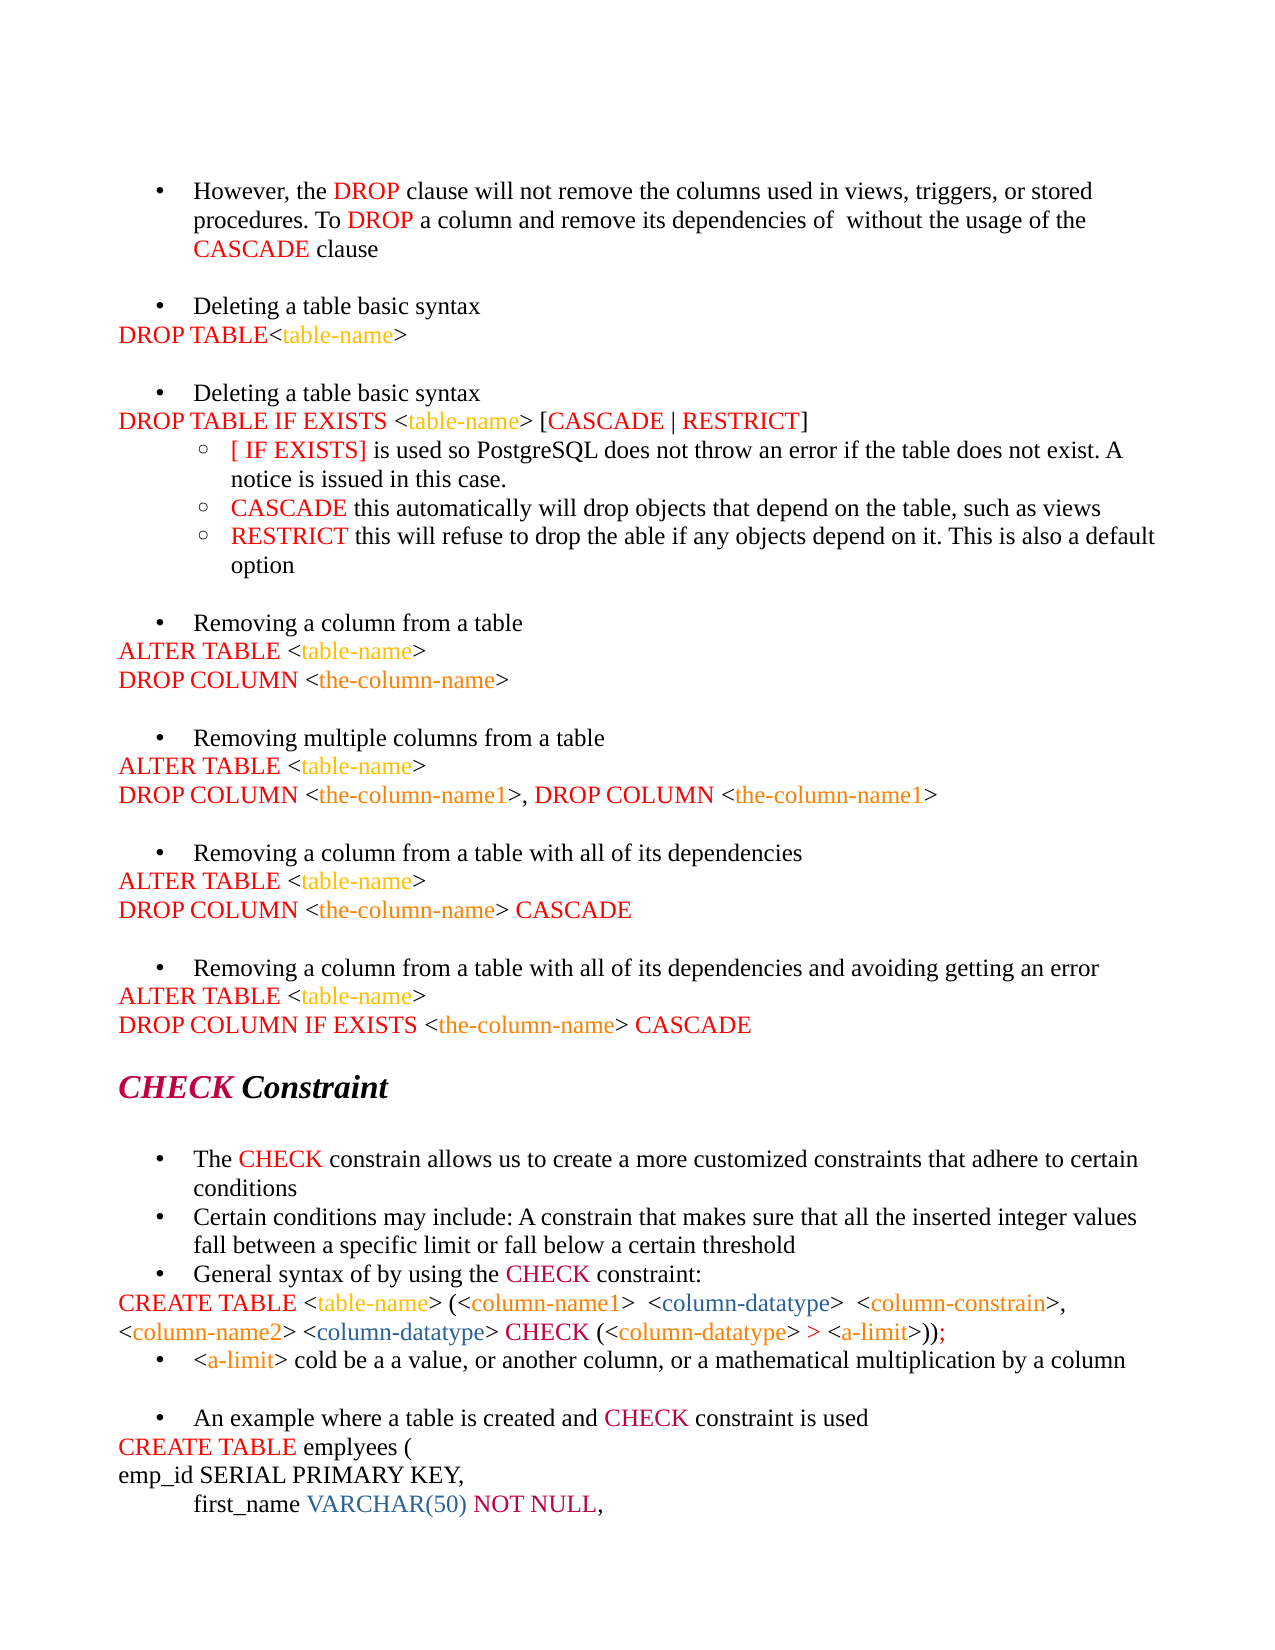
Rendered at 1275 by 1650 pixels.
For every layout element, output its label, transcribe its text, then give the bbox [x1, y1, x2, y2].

list [ IF EXISTS] is used so PostgreSQL does not throw an error if the table does not exist. A notice is issued in this case. [193, 435, 1157, 493]
list Removing a column from a table with all of its dependencies and avoiding getting an error [156, 953, 1157, 981]
list General syntax of by using the CHECK constraint: [156, 1259, 1157, 1288]
text CREATE TABLE emplyees ( [118, 1432, 1157, 1461]
text emp_id SERIAL PRIMARY KEY, [118, 1461, 1157, 1489]
text CREATE TABLE <table-name> (<column-name1> <column-datatype> <column-constrain>, <column-name2> <column-datatype> CHECK (<column-datatype> > <a-limit>)); [118, 1288, 1157, 1346]
list However, the DROP clause will not remove the columns used in views, triggers, or stored procedures. To DROP a column and remove its dependencies of without the usage of the CASCADE clause [156, 176, 1157, 263]
list An example where a table is created and CHECK constraint is used [156, 1403, 1157, 1432]
text first_name VARCHAR(50) NOT NULL, [118, 1489, 1157, 1518]
text ALTER TABLE <table-name> [118, 636, 1157, 665]
text DROP TABLE<table-name> [118, 320, 1157, 349]
text DROP COLUMN <the-column-name1>, DROP COLUMN <the-column-name1> [118, 780, 1157, 809]
list The CHECK constrain allows us to create a more customized constraints that adhere to certain conditions [156, 1144, 1157, 1202]
list CASCADE this automatically will drop objects that depend on the table, such as views [193, 493, 1157, 521]
text DROP COLUMN <the-column-name> CASCADE [118, 895, 1157, 924]
list Removing a column from a table with all of its dependencies [156, 838, 1157, 866]
list RESTRICT this will refuse to drop the able if any objects depend on it. This is also a default option [193, 521, 1157, 579]
list <a-limit> cold be a a value, or another column, or a mathematical multiplication by a column [156, 1346, 1157, 1374]
text ALTER TABLE <table-name> [118, 866, 1157, 895]
text DROP COLUMN IF EXISTS <the-column-name> CASCADE [118, 1010, 1157, 1039]
list Removing multiple columns from a table [156, 723, 1157, 751]
text ALTER TABLE <table-name> [118, 981, 1157, 1010]
text DROP TABLE IF EXISTS <table-name> [CASCADE | RESTRICT] [118, 406, 1157, 435]
list Certain conditions may include: A constrain that makes sure that all the inserted integer values fall between a specific limit or fall below a certain threshold [156, 1202, 1157, 1259]
list Deleting a table basic syntax [156, 378, 1157, 406]
list Removing a column from a table [156, 608, 1157, 636]
text ALTER TABLE <table-name> [118, 751, 1157, 780]
text DROP COLUMN <the-column-name> [118, 665, 1157, 694]
list Deleting a table basic syntax [156, 291, 1157, 320]
text CHECK Constraint [118, 1068, 1157, 1106]
